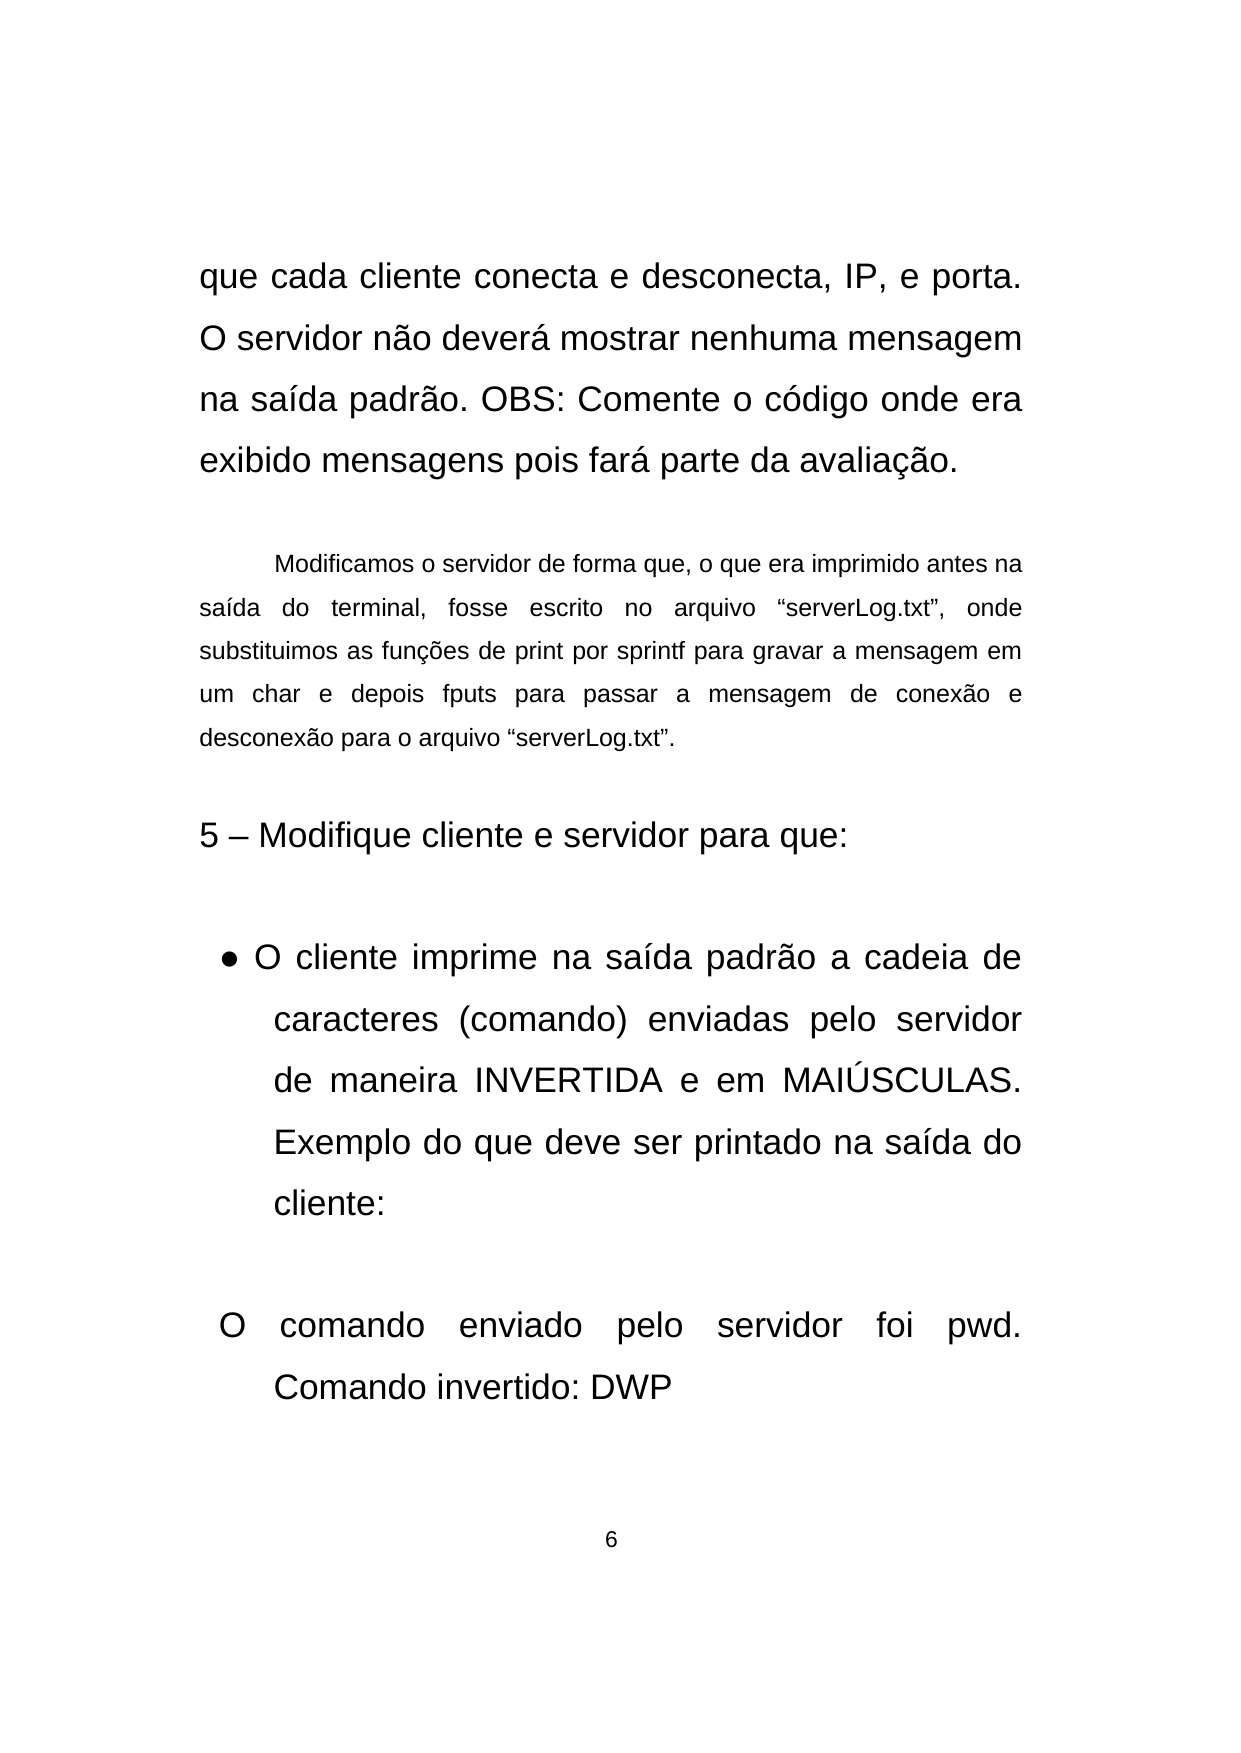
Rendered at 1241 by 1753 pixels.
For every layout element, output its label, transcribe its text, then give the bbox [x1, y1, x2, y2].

text Modificamos o servidor de forma que, o que era imprimido antes na saída do terminal, fosse escrito no arquivo “serverLog.txt”, onde substituimos as funções de print por sprintf para gravar a mensagem em um char e depois fputs para passar a mensagem de conexão e desconexão para o arquivo “serverLog.txt”. [199, 549, 1023, 751]
text que cada cliente conecta e desconecta, IP, e porta. O servidor não deverá mostrar nenhuma mensagem na saída padrão. OBS: Comente o código onde era exibido mensagens pois fará parte da avaliação. [199, 255, 1023, 480]
text O comando enviado pelo servidor foi pwd. Comando invertido: DWP [218, 1305, 1023, 1407]
text ● O cliente imprime na saída padrão a cadeia de caracteres (comando) enviadas pelo servidor de maneira INVERTIDA e em MAIÚSCULAS. Exemplo do que deve ser printado na saída do cliente: [218, 936, 1023, 1223]
text 5 – Modifique cliente e servidor para que: [199, 814, 1023, 855]
